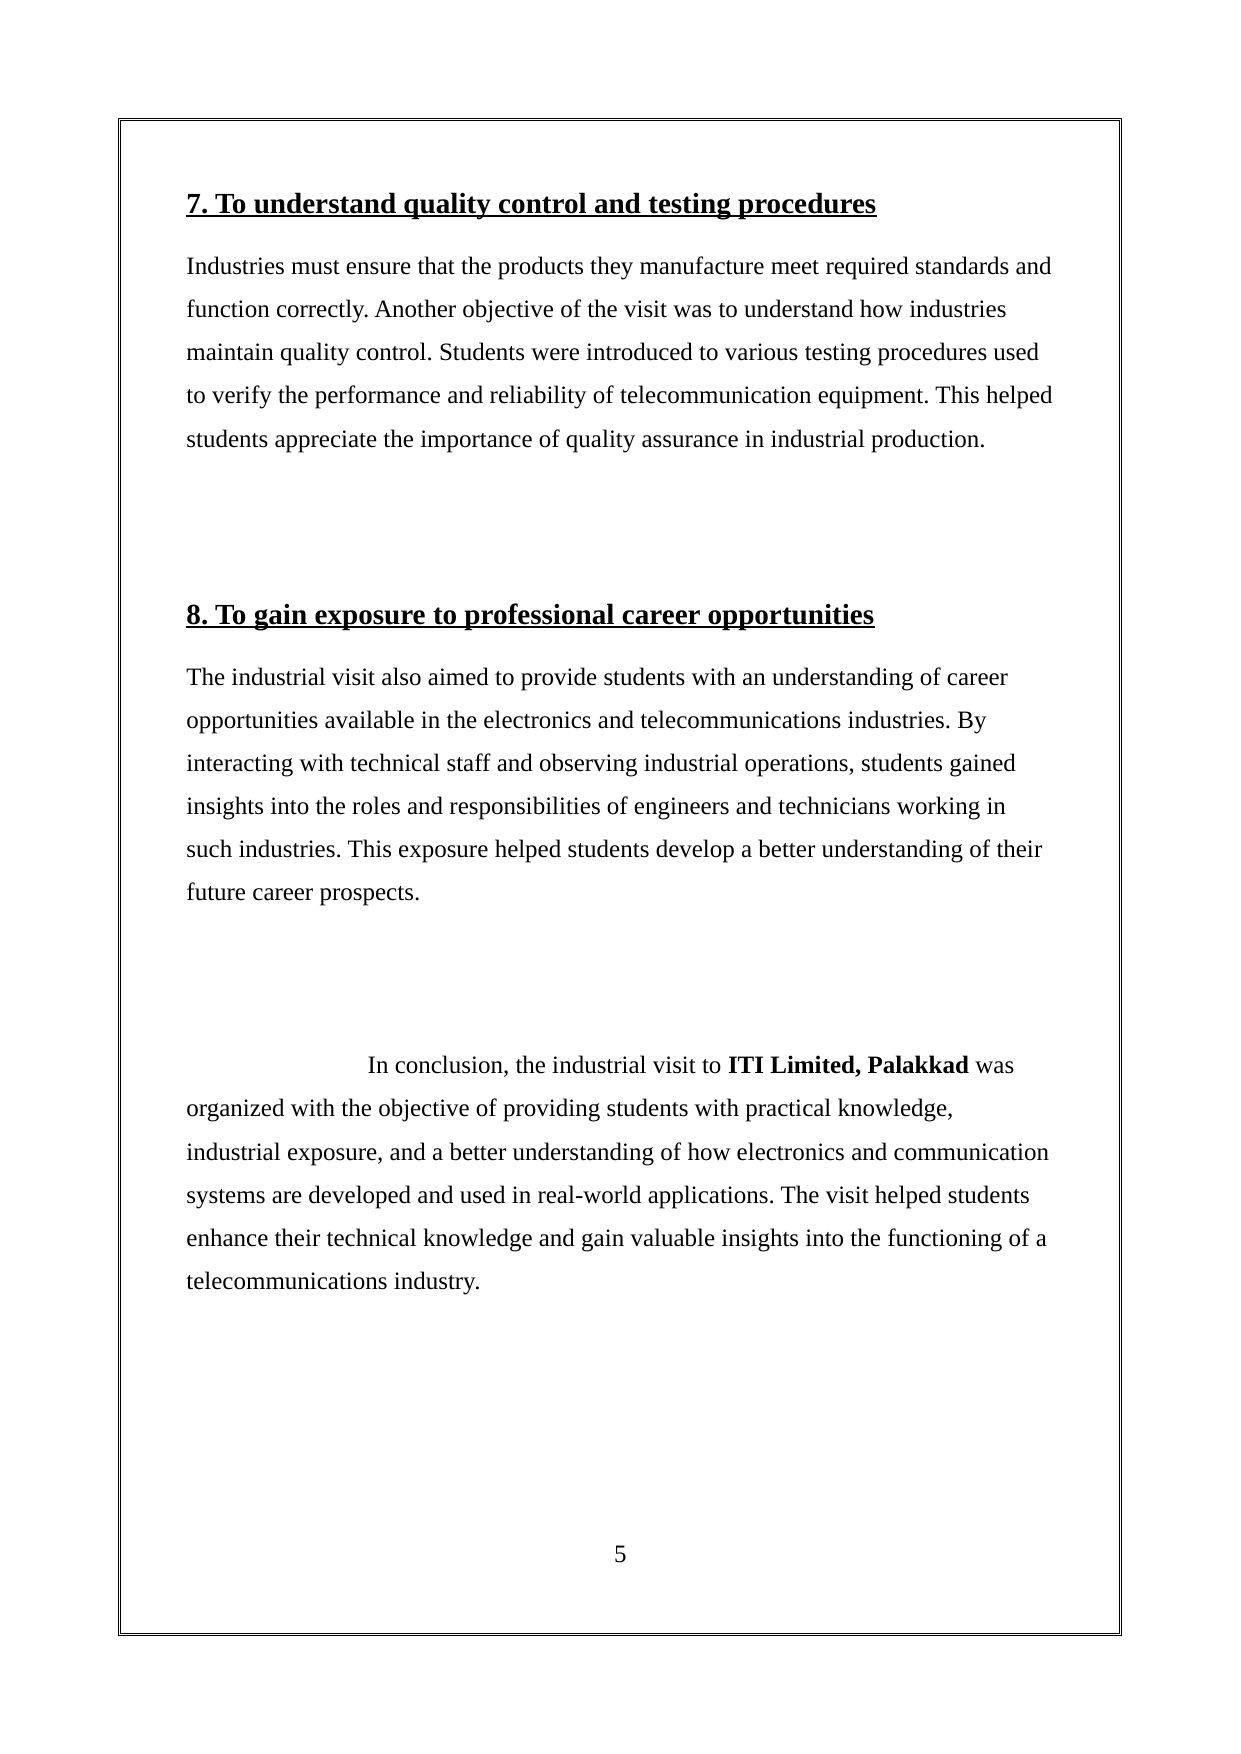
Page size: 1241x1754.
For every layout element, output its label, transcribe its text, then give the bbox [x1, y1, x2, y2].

text 8. To gain exposure to professional career opportunities [186, 597, 1054, 630]
text Industries must ensure that the products they manufacture meet required standards and function correctly. Another objective of the visit was to understand how industries maintain quality control. Students were introduced to various testing procedures used to verify the performance and reliability of telecommunication equipment. This helped students appreciate the importance of quality assurance in industrial production. [186, 251, 1054, 452]
text The industrial visit also aimed to provide students with an understanding of career opportunities available in the electronics and telecommunications industries. By interacting with technical staff and observing industrial operations, students gained insights into the roles and responsibilities of engineers and technicians working in such industries. This exposure helped students develop a better understanding of their future career prospects. [186, 662, 1054, 906]
text 7. To understand quality control and testing procedures [186, 186, 1054, 220]
text In conclusion, the industrial visit to ITI Limited, Palakkad was organized with the objective of providing students with practical knowledge, industrial exposure, and a better understanding of how electronics and communication systems are developed and used in real-world applications. The visit helped students enhance their technical knowledge and gain valuable insights into the functioning of a telecommunications industry. [186, 1050, 1054, 1295]
